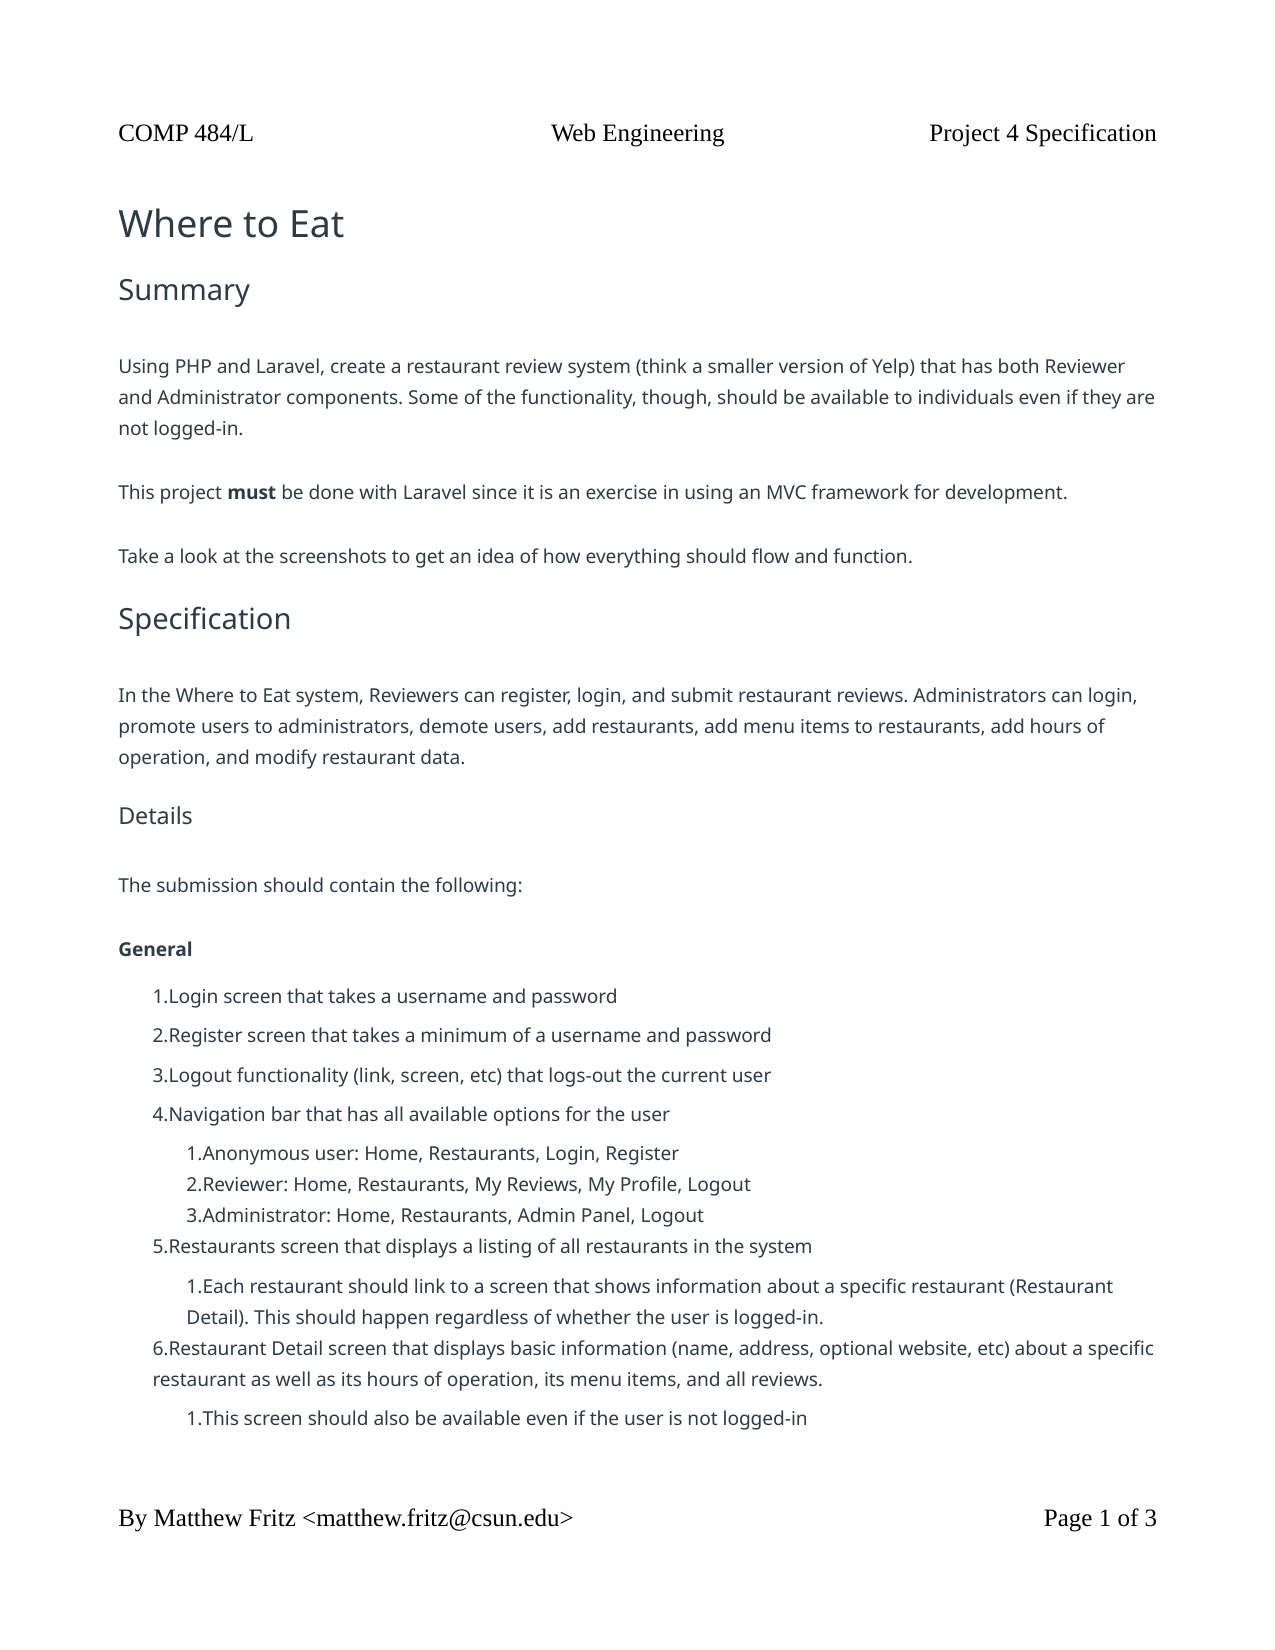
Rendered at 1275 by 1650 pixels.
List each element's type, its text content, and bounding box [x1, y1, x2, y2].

subtitle Details [118, 800, 1157, 832]
list Login screen that takes a username and password [118, 983, 1157, 1009]
list Each restaurant should link to a screen that shows information about a specific restaurant (Restaurant Detail). This should happen regardless of whether the user is logged-in. [118, 1273, 1157, 1330]
subtitle Specification [118, 598, 1157, 638]
text In the Where to Eat system, Reviewers can register, login, and submit restaurant reviews. Administrators can login, promote users to administrators, demote users, add restaurants, add menu items to restaurants, add hours of operation, and modify restaurant data. [118, 682, 1157, 770]
text Using PHP and Laravel, create a restaurant review system (think a smaller version of Yelp) that has both Reviewer and Administrator components. Some of the functionality, though, should be available to individuals even if they are not logged-in. [118, 353, 1157, 441]
list Restaurants screen that displays a listing of all restaurants in the system [118, 1233, 1157, 1259]
list Restaurant Detail screen that displays basic information (name, address, optional website, etc) about a specific restaurant as well as its hours of operation, its menu items, and all reviews. [118, 1335, 1157, 1392]
list Register screen that takes a minimum of a username and password [118, 1022, 1157, 1048]
subtitle Where to Eat [118, 197, 1157, 248]
text The submission should contain the following: [118, 872, 1157, 898]
subtitle Summary [118, 269, 1157, 309]
list Administrator: Home, Restaurants, Admin Panel, Logout [118, 1202, 1157, 1228]
list This screen should also be available even if the user is not logged-in [118, 1405, 1157, 1431]
text General [118, 936, 1157, 962]
list Navigation bar that has all available options for the user [118, 1101, 1157, 1127]
list Logout functionality (link, screen, etc) that logs-out the current user [118, 1062, 1157, 1088]
text Take a look at the screenshots to get an idea of how everything should flow and function. [118, 543, 1157, 568]
text This project must be done with Laravel since it is an exercise in using an MVC framework for development. [118, 479, 1157, 505]
list Anonymous user: Home, Restaurants, Login, Register [118, 1140, 1157, 1166]
list Reviewer: Home, Restaurants, My Reviews, My Profile, Logout [118, 1171, 1157, 1197]
